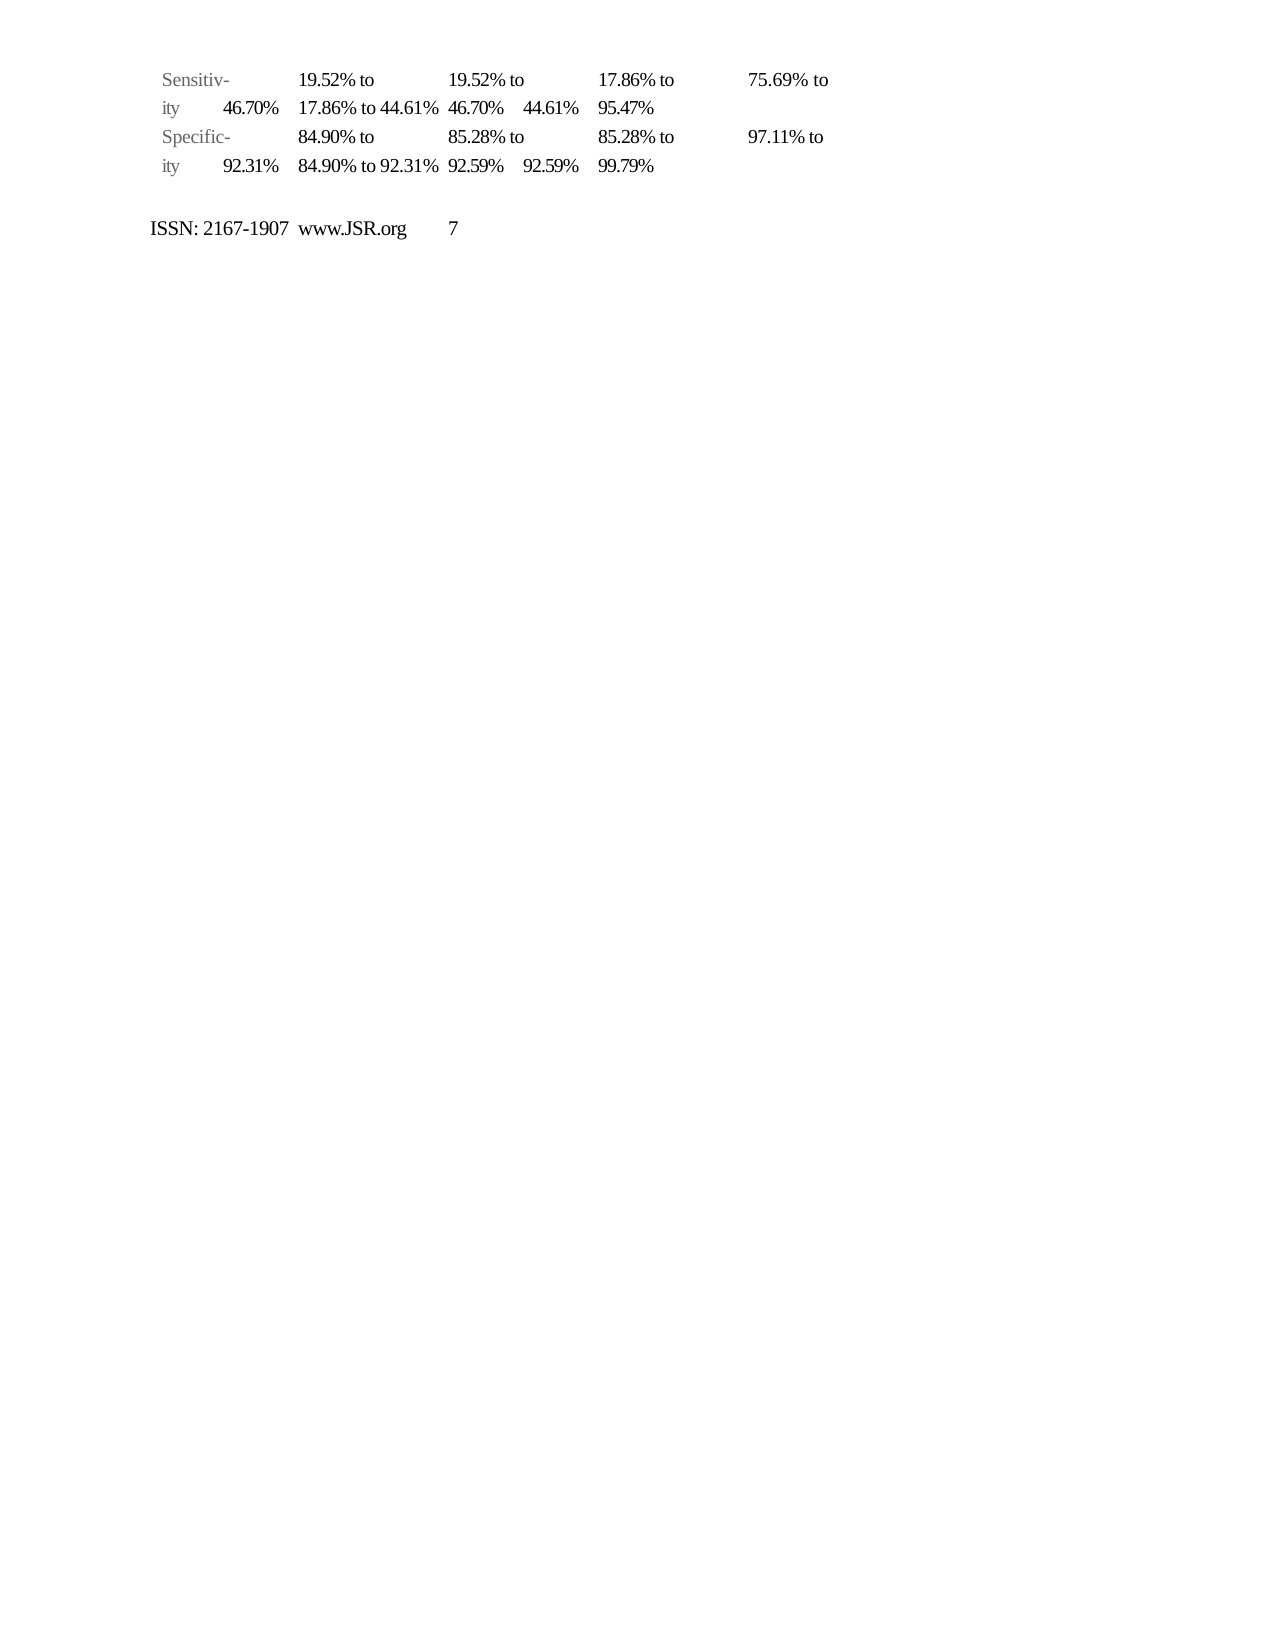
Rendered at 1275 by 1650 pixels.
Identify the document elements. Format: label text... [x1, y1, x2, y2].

text Specific- 84.90% to 85.28% to 85.28% to 97.11% to [162, 120, 1056, 149]
text ity 92.31% 84.90% to 92.31% 92.59% 92.59% 99.79% [162, 149, 1037, 178]
text ISSN: 2167-1907 www.JSR.org 7 [150, 213, 1125, 241]
text ity 46.70% 17.86% to 44.61% 46.70% 44.61% 95.47% [162, 92, 1037, 120]
text Sensitiv- 19.52% to 19.52% to 17.86% to 75.69% to [162, 62, 1060, 92]
